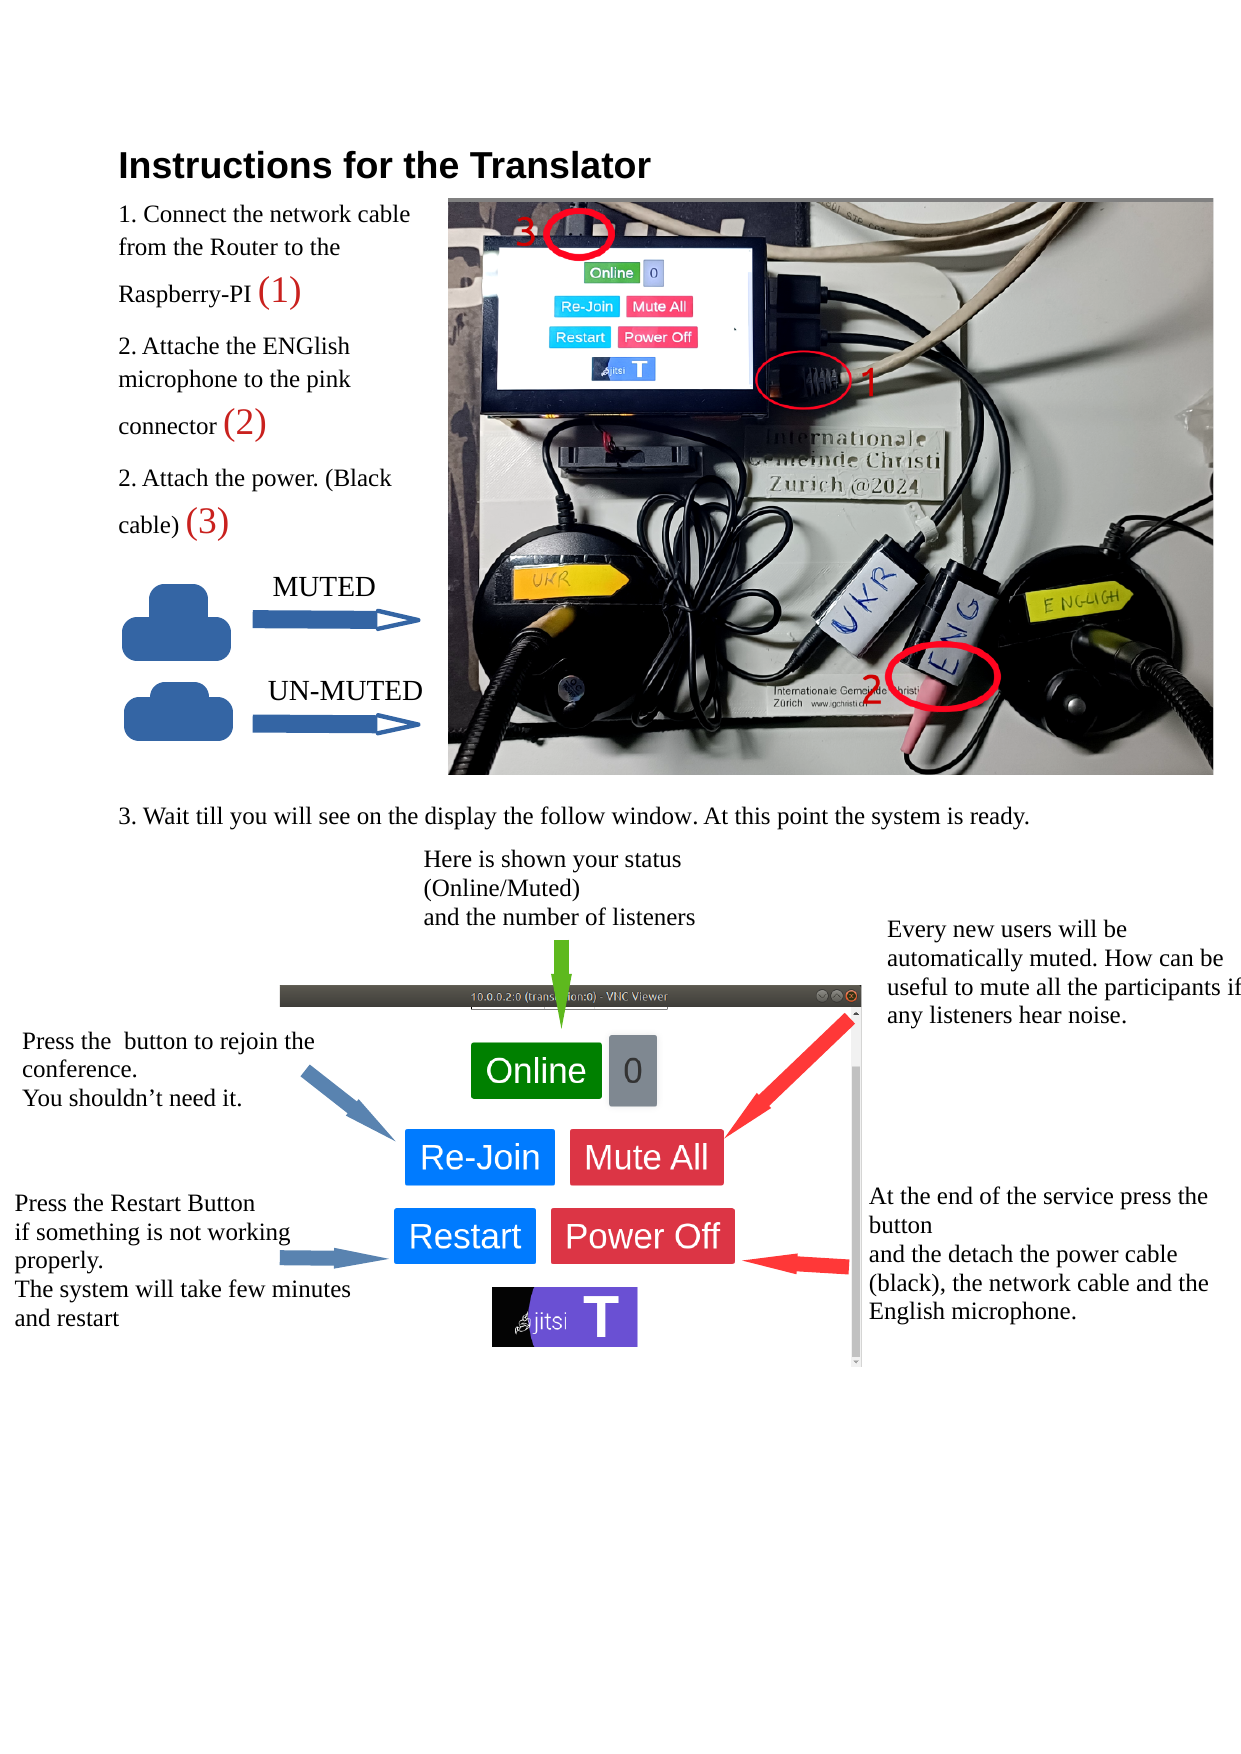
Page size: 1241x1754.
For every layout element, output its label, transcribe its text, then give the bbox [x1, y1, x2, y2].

text 3. Wait till you will see on the display the follow window. At this point the system is ready. [118, 801, 1122, 830]
text 1. Connect the network cable from the Router to the Raspberry-PI (1) [118, 199, 448, 310]
picture [448, 198, 1214, 775]
subtitle Instructions for the Translator [118, 143, 1122, 186]
text 2. Attach the power. (Black cable) (3) [118, 463, 448, 542]
picture [279, 985, 862, 1367]
text 2. Attache the ENGlish microphone to the pink connector (2) [118, 331, 448, 442]
